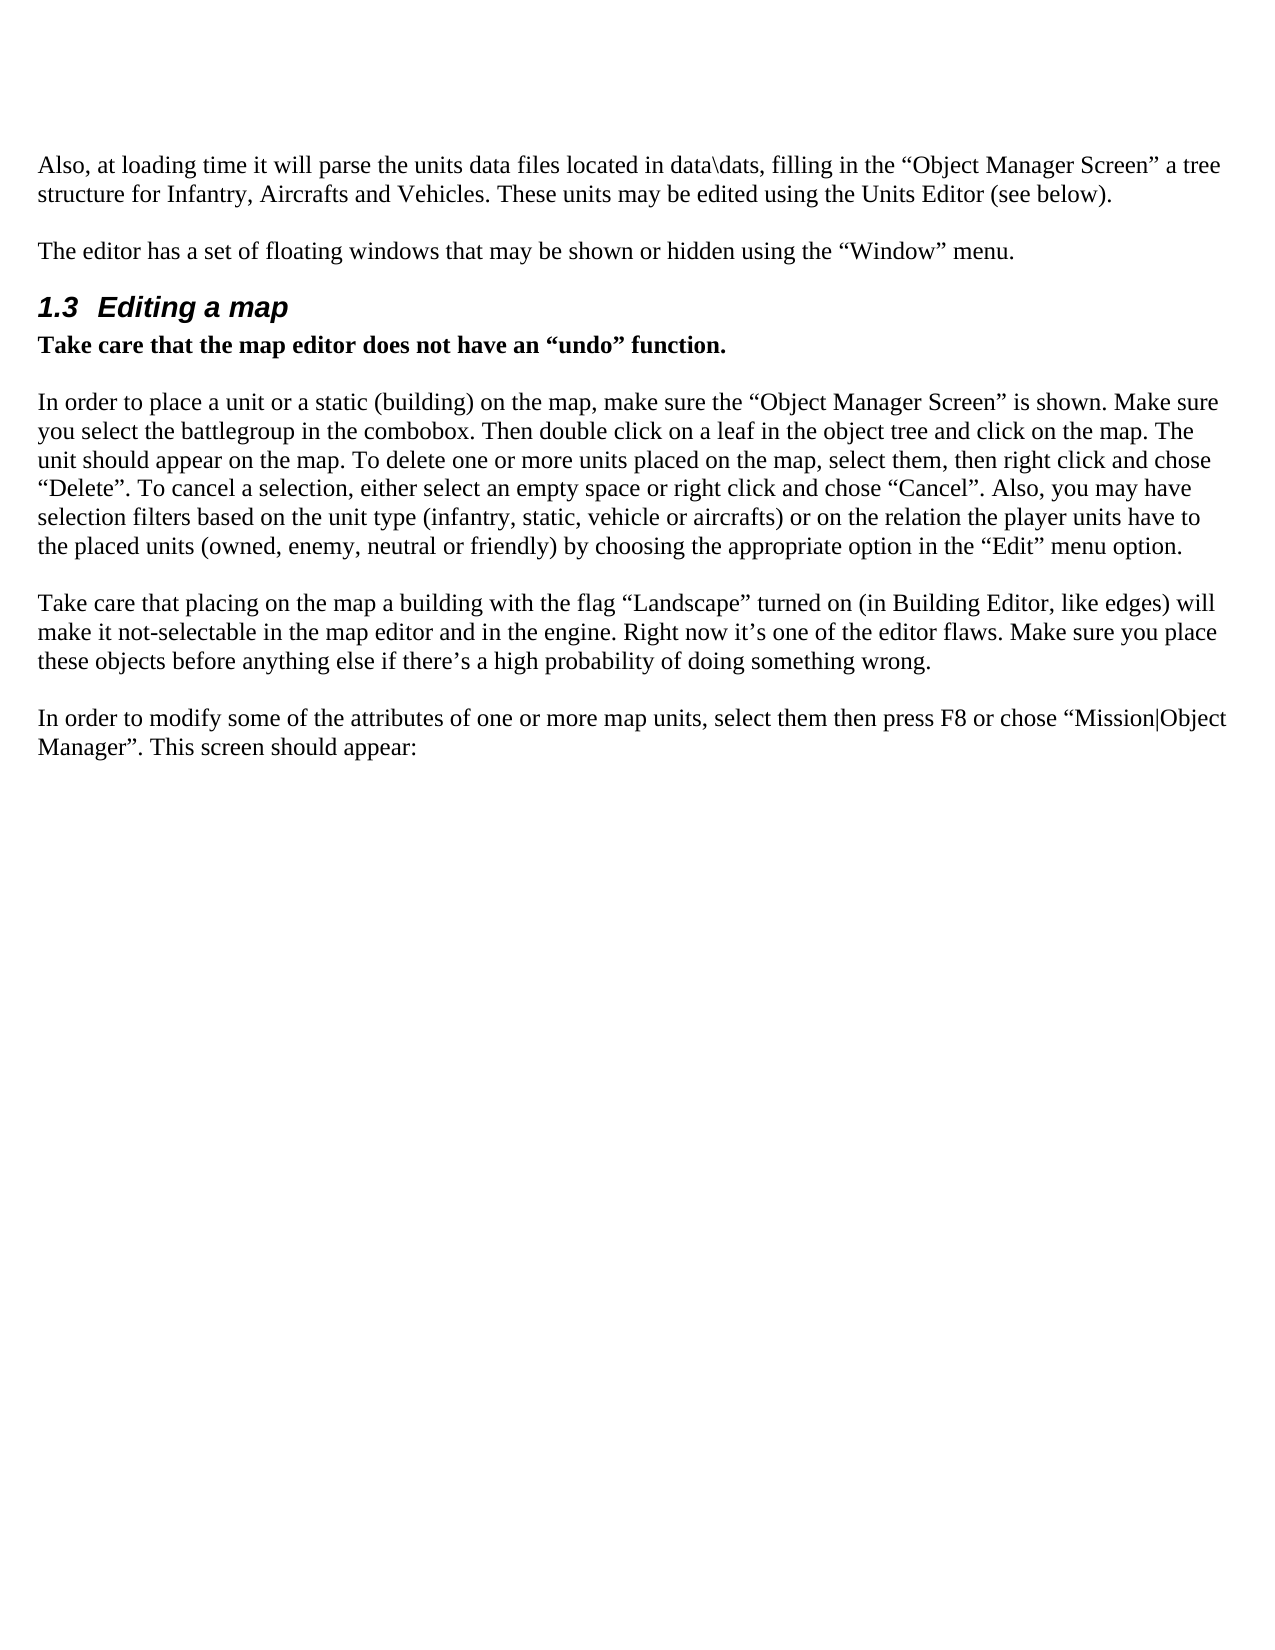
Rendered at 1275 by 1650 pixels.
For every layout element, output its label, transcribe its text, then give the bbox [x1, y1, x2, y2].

text In order to modify some of the attributes of one or more map units, select them then press F8 or chose “Mission|Object Manager”. This screen should appear: [37, 703, 1237, 761]
text Take care that placing on the map a building with the flag “Landscape” turned on (in Building Editor, like edges) will make it not-selectable in the map editor and in the engine. Right now it’s one of the editor flaws. Make sure you place these objects before anything else if there’s a high probability of doing something wrong. [37, 588, 1237, 675]
subtitle Editing a map [37, 290, 1237, 323]
text The editor has a set of floating windows that may be shown or hidden using the “Window” menu. [37, 236, 1237, 265]
text Take care that the map editor does not have an “undo” function. [37, 330, 1237, 358]
text Also, at loading time it will parse the units data files located in data\dats, filling in the “Object Manager Screen” a tree structure for Infantry, Aircrafts and Vehicles. These units may be edited using the Units Editor (see below). [37, 150, 1237, 207]
text In order to place a unit or a static (building) on the map, make sure the “Object Manager Screen” is shown. Make sure you select the battlegroup in the combobox. Then double click on a leaf in the object tree and click on the map. The unit should appear on the map. To delete one or more units placed on the map, select them, then right click and chose “Delete”. To cancel a selection, either select an empty space or right click and chose “Cancel”. Also, you may have selection filters based on the unit type (infantry, static, vehicle or aircrafts) or on the relation the player units have to the placed units (owned, enemy, neutral or friendly) by choosing the appropriate option in the “Edit” menu option. [37, 387, 1237, 560]
